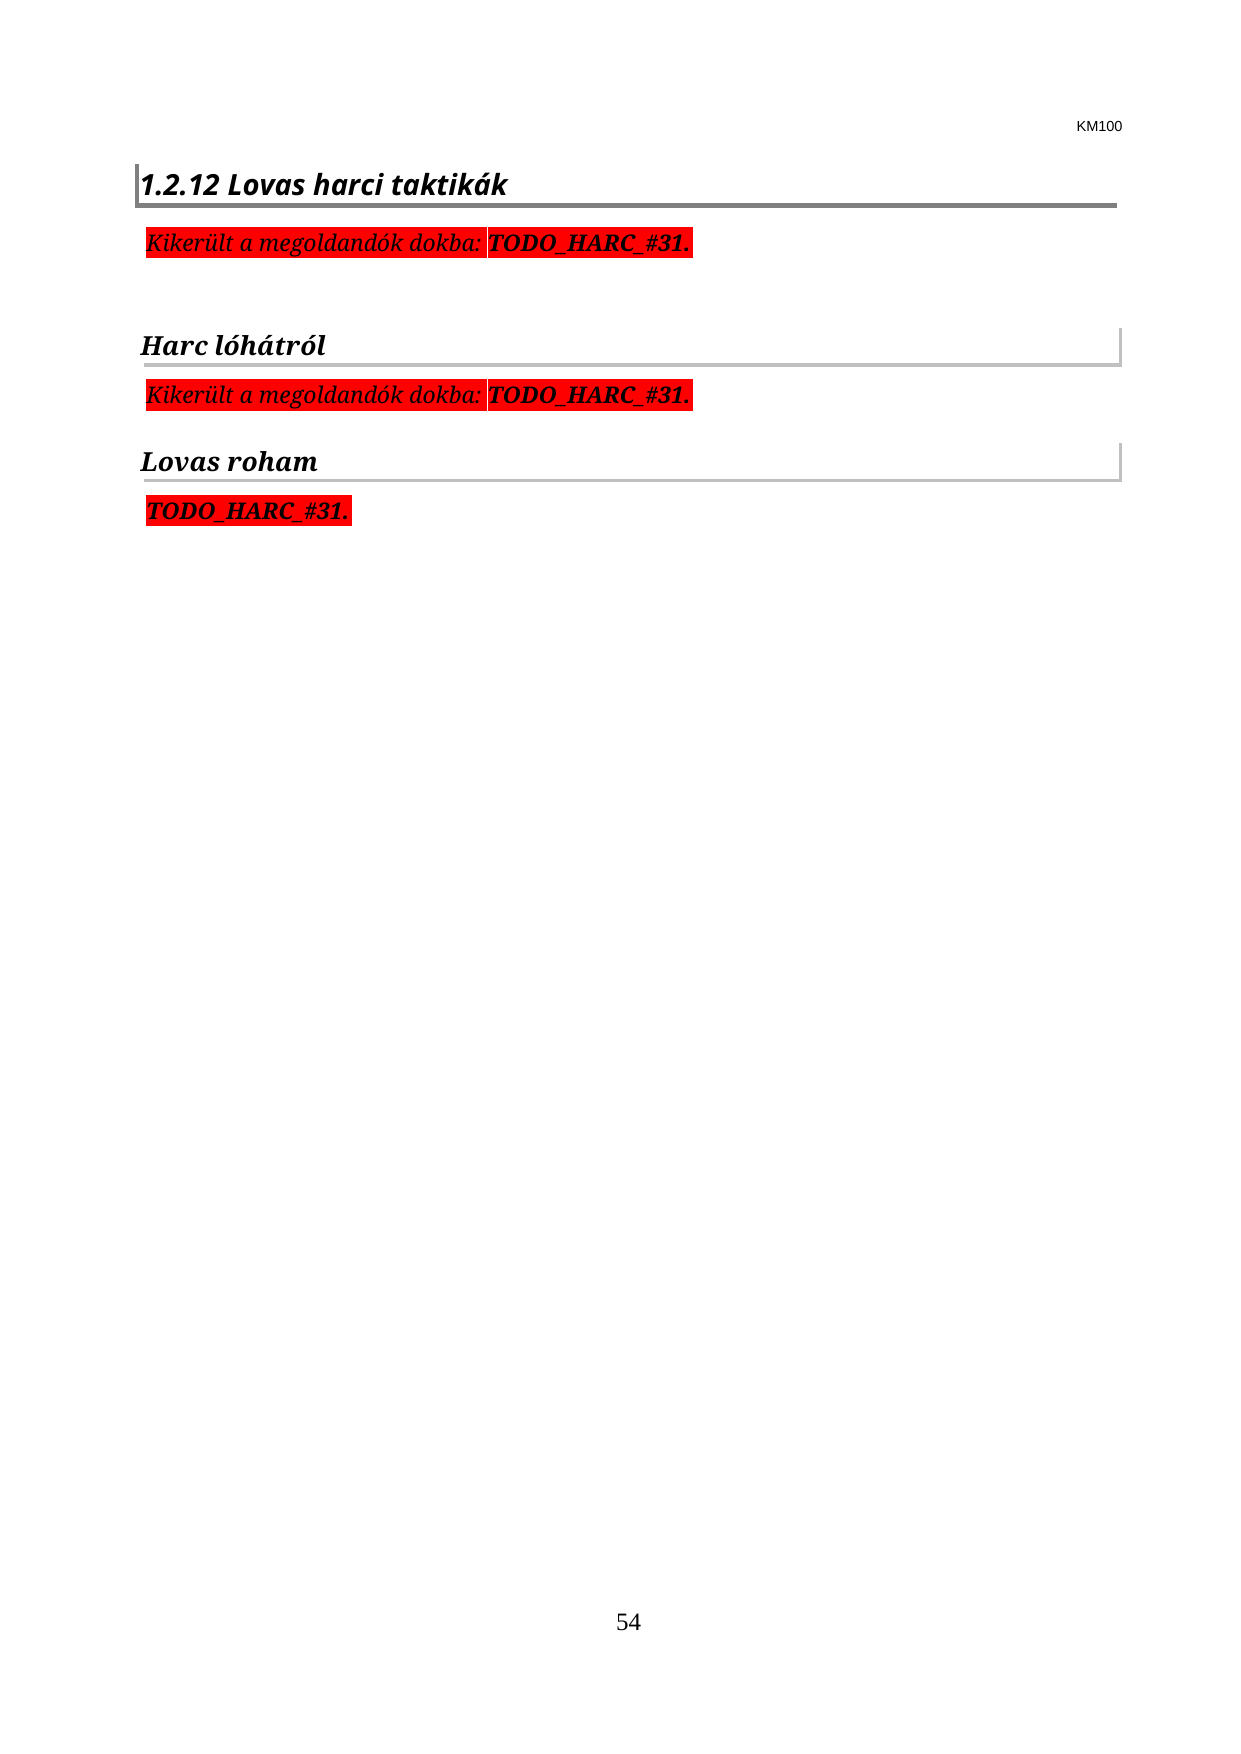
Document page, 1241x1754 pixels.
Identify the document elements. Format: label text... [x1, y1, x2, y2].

subtitle Harc lóhátról [140, 328, 1118, 363]
subtitle Lovas roham [140, 443, 1118, 479]
text Kikerült a megoldandók dokba: TODO_HARC_#31. [134, 379, 1122, 411]
text Kikerült a megoldandók dokba: TODO_HARC_#31. [134, 227, 1122, 258]
text TODO_HARC_#31. [134, 495, 1122, 526]
subtitle Lovas harci taktikák [139, 164, 1122, 204]
